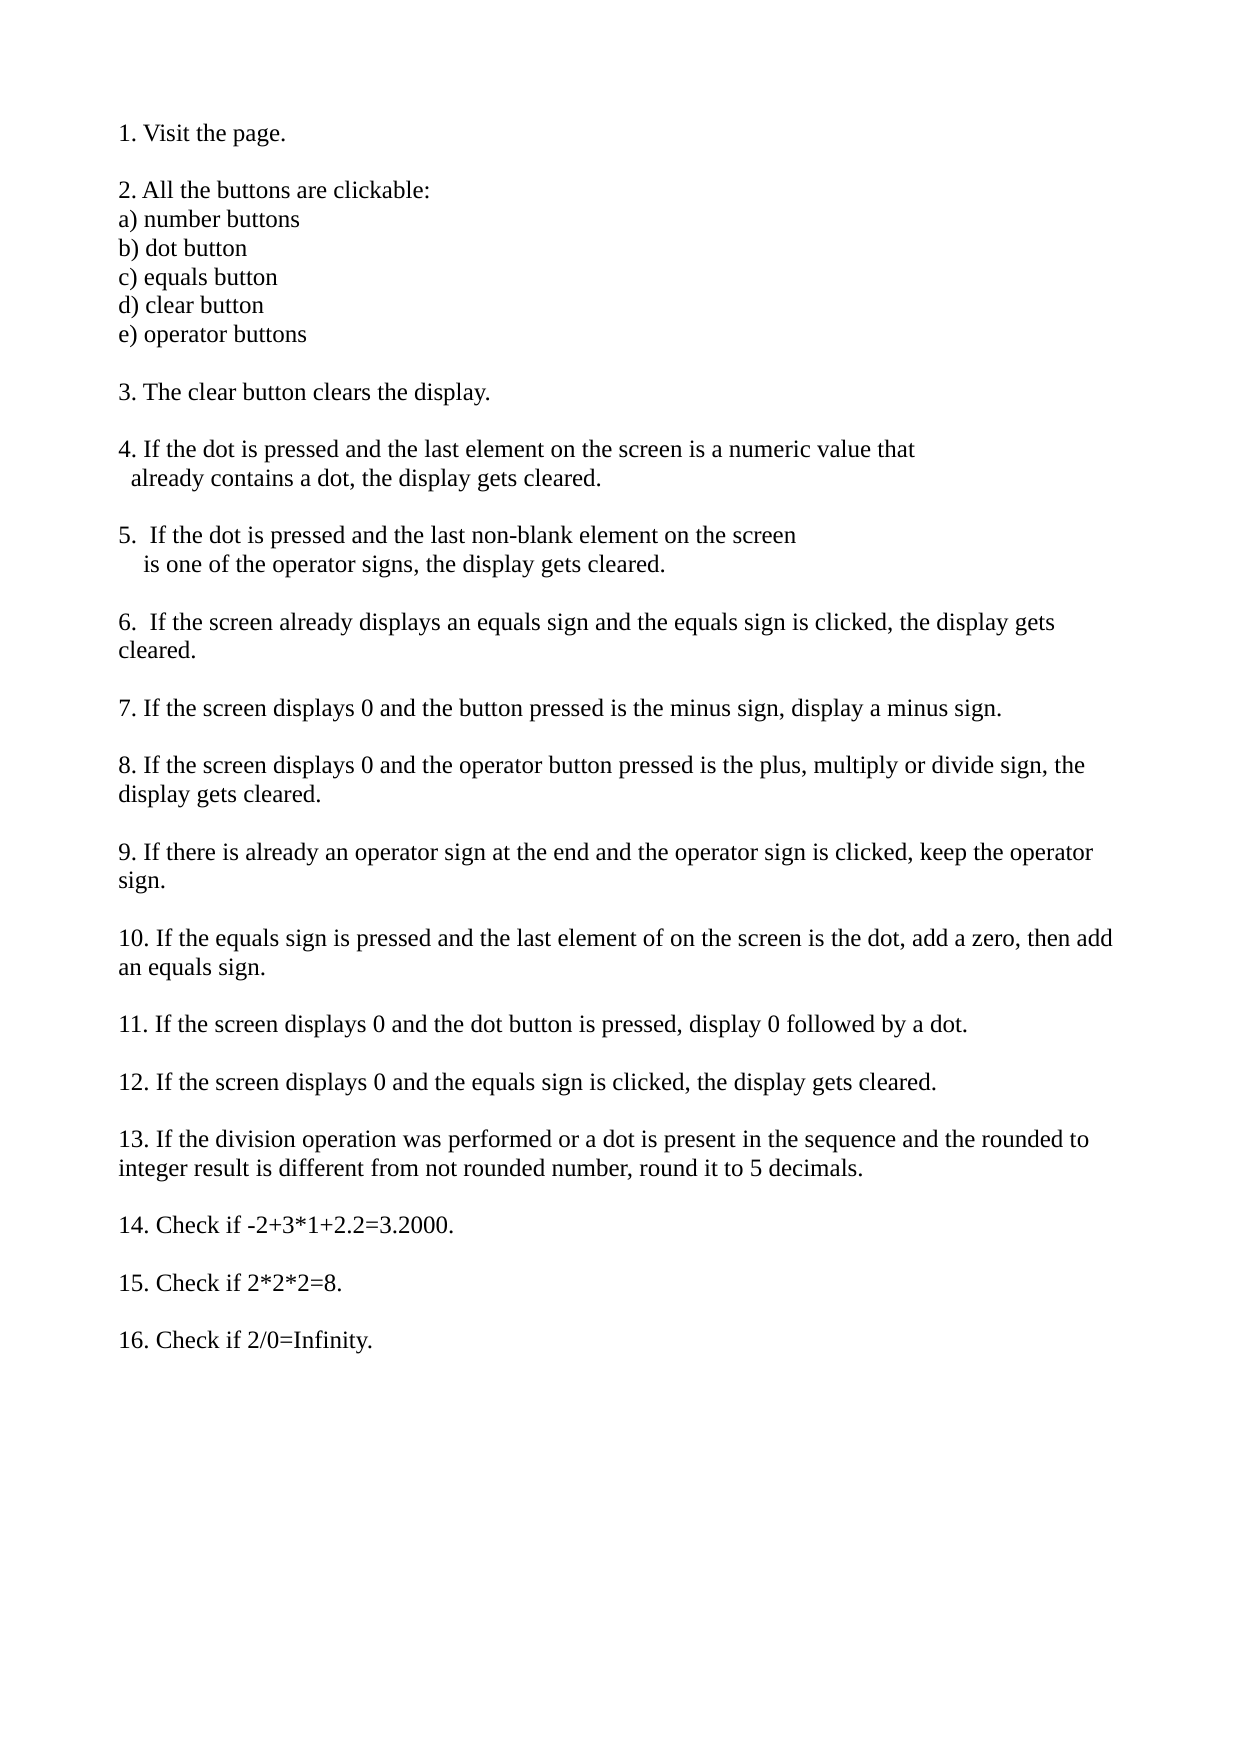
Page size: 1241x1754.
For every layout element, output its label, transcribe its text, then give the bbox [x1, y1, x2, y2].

text b) dot button [118, 233, 1122, 262]
text d) clear button [118, 291, 1122, 319]
text 5. If the dot is pressed and the last non-blank element on the screen [118, 521, 1122, 549]
text 1. Visit the page. [118, 118, 1122, 147]
text e) operator buttons [118, 319, 1122, 348]
text 2. All the buttons are clickable: [118, 176, 1122, 204]
text already contains a dot, the display gets cleared. [118, 463, 1122, 492]
text 15. Check if 2*2*2=8. [118, 1268, 1122, 1297]
text a) number buttons [118, 204, 1122, 233]
text 12. If the screen displays 0 and the equals sign is clicked, the display gets cleared. [118, 1067, 1122, 1096]
text c) equals button [118, 262, 1122, 291]
text 8. If the screen displays 0 and the operator button pressed is the plus, multiply or divide sign, the display gets cleared. [118, 751, 1122, 808]
text 14. Check if -2+3*1+2.2=3.2000. [118, 1211, 1122, 1239]
text 4. If the dot is pressed and the last element on the screen is a numeric value that [118, 434, 1122, 463]
text is one of the operator signs, the display gets cleared. [118, 549, 1122, 578]
text 3. The clear button clears the display. [118, 377, 1122, 406]
text 9. If there is already an operator sign at the end and the operator sign is clicked, keep the operator sign. [118, 837, 1122, 894]
text 7. If the screen displays 0 and the button pressed is the minus sign, display a minus sign. [118, 693, 1122, 722]
text 10. If the equals sign is pressed and the last element of on the screen is the dot, add a zero, then add an equals sign. [118, 923, 1122, 981]
text 16. Check if 2/0=Infinity. [118, 1326, 1122, 1354]
text 13. If the division operation was performed or a dot is present in the sequence and the rounded to integer result is different from not rounded number, round it to 5 decimals. [118, 1124, 1122, 1182]
text 11. If the screen displays 0 and the dot button is pressed, display 0 followed by a dot. [118, 1009, 1122, 1038]
text 6. If the screen already displays an equals sign and the equals sign is clicked, the display gets cleared. [118, 607, 1122, 664]
